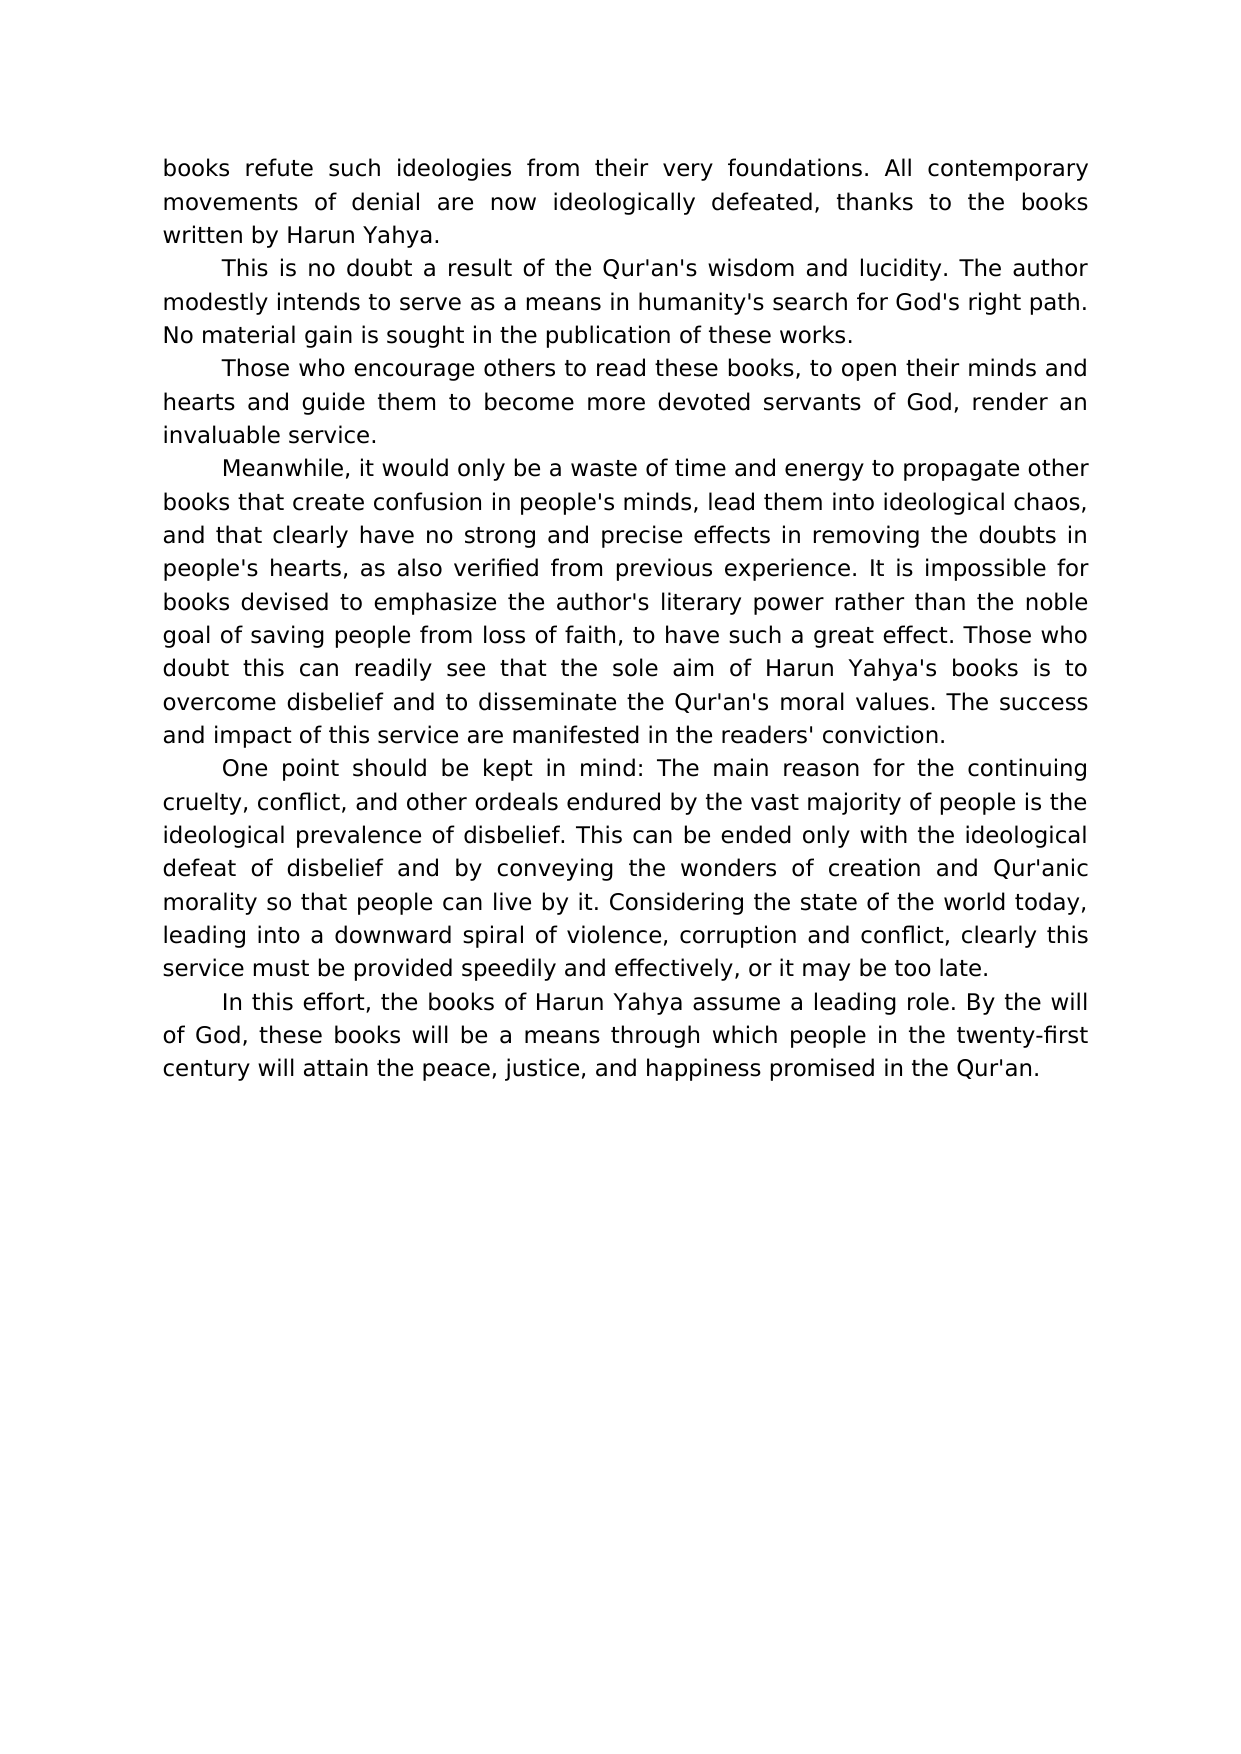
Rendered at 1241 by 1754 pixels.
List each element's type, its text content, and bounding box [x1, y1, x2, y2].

text This is no doubt a result of the Qur'an's wisdom and lucidity. The author modestly intends to serve as a means in humanity's search for God's right path. No material gain is sought in the publication of these works. [162, 250, 1090, 350]
text Those who encourage others to read these books, to open their minds and hearts and guide them to become more devoted servants of God, render an invaluable service. [162, 350, 1090, 450]
text books refute such ideologies from their very foundations. All contemporary movements of denial are now ideologically defeated, thanks to the books written by Harun Yahya. [162, 150, 1090, 250]
text In this effort, the books of Harun Yahya assume a leading role. By the will of God, these books will be a means through which people in the twenty-first century will attain the peace, justice, and happiness promised in the Qur'an. [162, 983, 1090, 1083]
text One point should be kept in mind: The main reason for the continuing cruelty, conflict, and other ordeals endured by the vast majority of people is the ideological prevalence of disbelief. This can be ended only with the ideological defeat of disbelief and by conveying the wonders of creation and Qur'anic morality so that people can live by it. Considering the state of the world today, leading into a downward spiral of violence, corruption and conflict, clearly this service must be provided speedily and effectively, or it may be too late. [162, 750, 1090, 983]
text Meanwhile, it would only be a waste of time and energy to propagate other books that create confusion in people's minds, lead them into ideological chaos, and that clearly have no strong and precise effects in removing the doubts in people's hearts, as also verified from previous experience. It is impossible for books devised to emphasize the author's literary power rather than the noble goal of saving people from loss of faith, to have such a great effect. Those who doubt this can readily see that the sole aim of Harun Yahya's books is to overcome disbelief and to disseminate the Qur'an's moral values. The success and impact of this service are manifested in the readers' conviction. [162, 450, 1090, 750]
